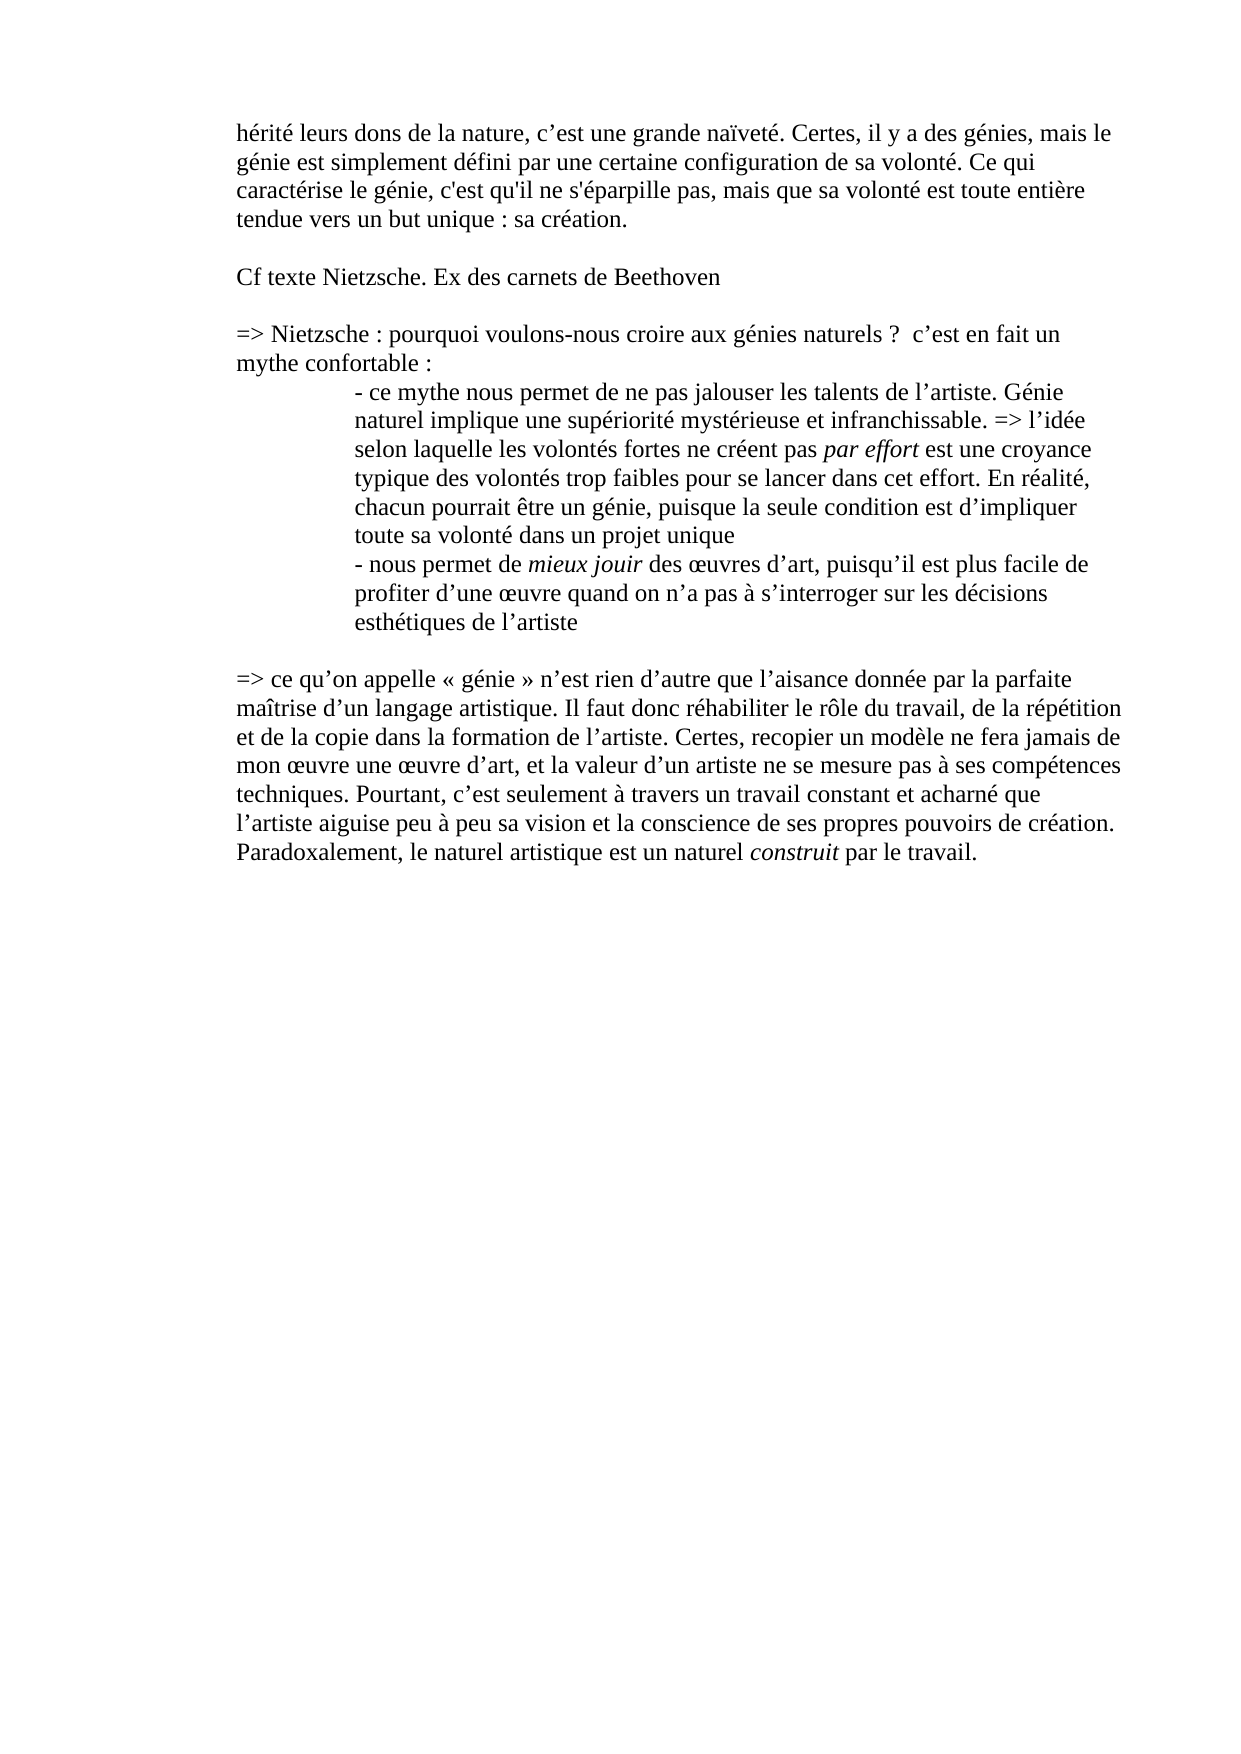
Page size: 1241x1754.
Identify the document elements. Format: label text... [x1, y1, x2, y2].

text => ce qu’on appelle « génie » n’est rien d’autre que l’aisance donnée par la parfaite maîtrise d’un langage artistique. Il faut donc réhabiliter le rôle du travail, de la répétition et de la copie dans la formation de l’artiste. Certes, recopier un modèle ne fera jamais de mon œuvre une œuvre d’art, et la valeur d’un artiste ne se mesure pas à ses compétences techniques. Pourtant, c’est seulement à travers un travail constant et acharné que l’artiste aiguise peu à peu sa vision et la conscience de ses propres pouvoirs de création. Paradoxalement, le naturel artistique est un naturel construit par le travail. [236, 664, 1122, 866]
text Cf texte Nietzsche. Ex des carnets de Beethoven [236, 262, 1122, 291]
text - ce mythe nous permet de ne pas jalouser les talents de l’artiste. Génie naturel implique une supériorité mystérieuse et infranchissable. => l’idée selon laquelle les volontés fortes ne créent pas par effort est une croyance typique des volontés trop faibles pour se lancer dans cet effort. En réalité, chacun pourrait être un génie, puisque la seule condition est d’impliquer toute sa volonté dans un projet unique [354, 377, 1122, 549]
text - nous permet de mieux jouir des œuvres d’art, puisqu’il est plus facile de profiter d’une œuvre quand on n’a pas à s’interroger sur les décisions esthétiques de l’artiste [354, 549, 1122, 636]
text => Nietzsche : pourquoi voulons-nous croire aux génies naturels ? c’est en fait un mythe confortable : [236, 319, 1122, 377]
text hérité leurs dons de la nature, c’est une grande naïveté. Certes, il y a des génies, mais le génie est simplement défini par une certaine configuration de sa volonté. Ce qui caractérise le génie, c'est qu'il ne s'éparpille pas, mais que sa volonté est toute entière tendue vers un but unique : sa création. [236, 118, 1122, 233]
